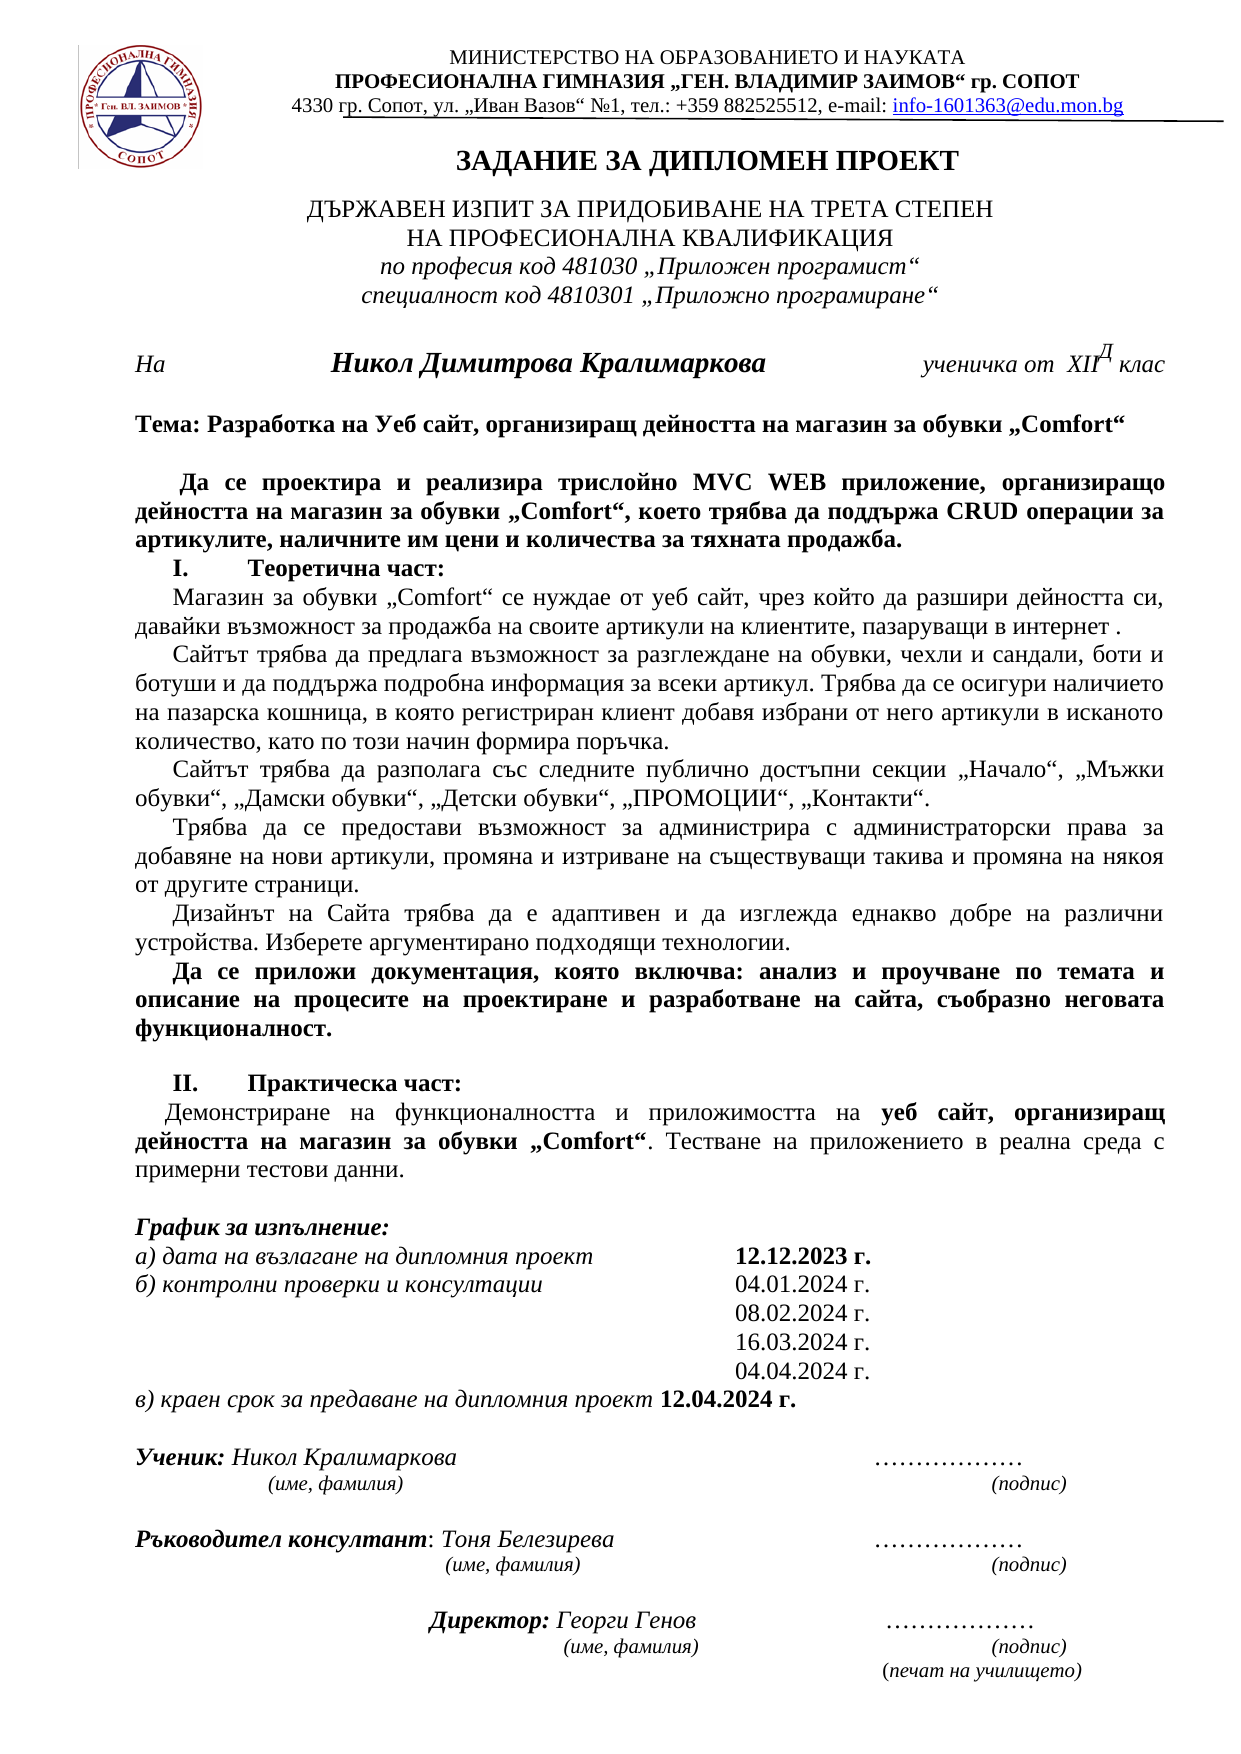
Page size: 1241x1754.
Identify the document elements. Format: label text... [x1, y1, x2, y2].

text Тема: Разработка на Уеб сайт, организиращ дейността на магазин за обувки „Comfort“ [135, 409, 1165, 438]
text Ръководител консултант: Тоня Белезирева ……………… [135, 1524, 1165, 1552]
list Практическа част: [172, 1068, 1165, 1097]
text Директор: Георги Генов ……………… [430, 1605, 1165, 1634]
text Да се проектира и реализира трислойно MVC WEB приложение, организиращо дейността на магазин за обувки „Comfort“, което трябва да поддържа CRUD операции за артикулите, наличните им цени и количества за тяхната продажба. [135, 467, 1165, 553]
text (име, фамилия) (подпис) [135, 1471, 1165, 1495]
text (име, фамилия) (подпис) [135, 1634, 1165, 1658]
text б) контролни проверки и консултации 04.01.2024 г. [135, 1269, 1165, 1298]
text Да се приложи документация, която включва: анализ и проучване по темата и описание на процесите на проектиране и разработване на сайта, съобразно неговата функционалност. [135, 956, 1165, 1042]
text Сайтът трябва да разполага със следните публично достъпни секции „Начало“, „Мъжки обувки“, „Дамски обувки“, „Детски обувки“, „ПРОМОЦИИ“, „Контакти“. [135, 754, 1165, 812]
text ПРОФЕСИОНАЛНА ГИМНАЗИЯ „ГЕН. ВЛАДИМИР ЗАИМОВ“ гр. СОПОТ [231, 69, 1165, 93]
text Демонстриране на функционалността и приложимостта на уеб сайт, организиращ дейността на магазин за обувки „Comfort“. Тестване на приложението в реална среда с примерни тестови данни. [135, 1097, 1165, 1183]
text 08.02.2024 г. [135, 1298, 1165, 1327]
list Теоретична част: [172, 553, 1165, 582]
picture [50, 45, 231, 169]
text МИНИСТЕРСТВО НА ОБРАЗОВАНИЕТО И НАУКАТА [231, 45, 1165, 69]
text ДЪРЖАВЕН ИЗПИТ ЗА ПРИДОБИВАНЕ НА ТРЕТА СТЕПЕН [135, 194, 1165, 223]
text На Никол Димитрова Кралимаркова ученичка от XIIД клас [135, 338, 1165, 381]
text (печат на училището) [725, 1658, 1165, 1682]
text Ученик: Никол Кралимаркова ……………… [135, 1442, 1165, 1471]
text 16.03.2024 г. [135, 1327, 1165, 1356]
text 4330 гр. Сопот, ул. „Иван Вазов“ №1, тел.: +359 882525512, e-mail: info-1601363@edu.mon.bg [231, 93, 1165, 117]
text Трябва да се предостави възможност за администрира с администраторски права за добавяне на нови артикули, промяна и изтриване на съществуващи такива и промяна на някоя от другите страници. [135, 812, 1165, 898]
text НА ПРОФЕСИОНАЛНА КВАЛИФИКАЦИЯ [135, 223, 1165, 251]
text Магазин за обувки „Comfort“ се нуждае от уеб сайт, чрез който да разшири дейността си, давайки възможност за продажба на своите артикули на клиентите, пазаруващи в интернет . [135, 582, 1165, 639]
text (име, фамилия) (подпис) [135, 1552, 1165, 1576]
text График за изпълнение: [135, 1212, 1165, 1241]
text Сайтът трябва да предлага възможност за разглеждане на обувки, чехли и сандали, боти и ботуши и да поддържа подробна информация за всеки артикул. Трябва да се осигури наличието на пазарска кошница, в която регистриран клиент добавя избрани от него артикули в исканото количество, като по този начин формира поръчка. [135, 639, 1165, 754]
text Дизайнът на Сайта трябва да е адаптивен и да изглежда еднакво добре на различни устройства. Изберете аргументирано подходящи технологии. [135, 898, 1165, 956]
text по професия код 481030 „Приложен програмист“ [135, 251, 1165, 280]
text ЗАДАНИЕ ЗА ДИПЛОМЕН ПРОЕКТ [135, 143, 1165, 177]
text 04.04.2024 г. [135, 1356, 1165, 1384]
text в) краен срок за предаване на дипломния проект 12.04.2024 г. [135, 1384, 1165, 1413]
text а) дата на възлагане на дипломния проект 12.12.2023 г. [135, 1241, 1165, 1269]
text специалност код 4810301 „Приложно програмиране“ [135, 280, 1165, 309]
